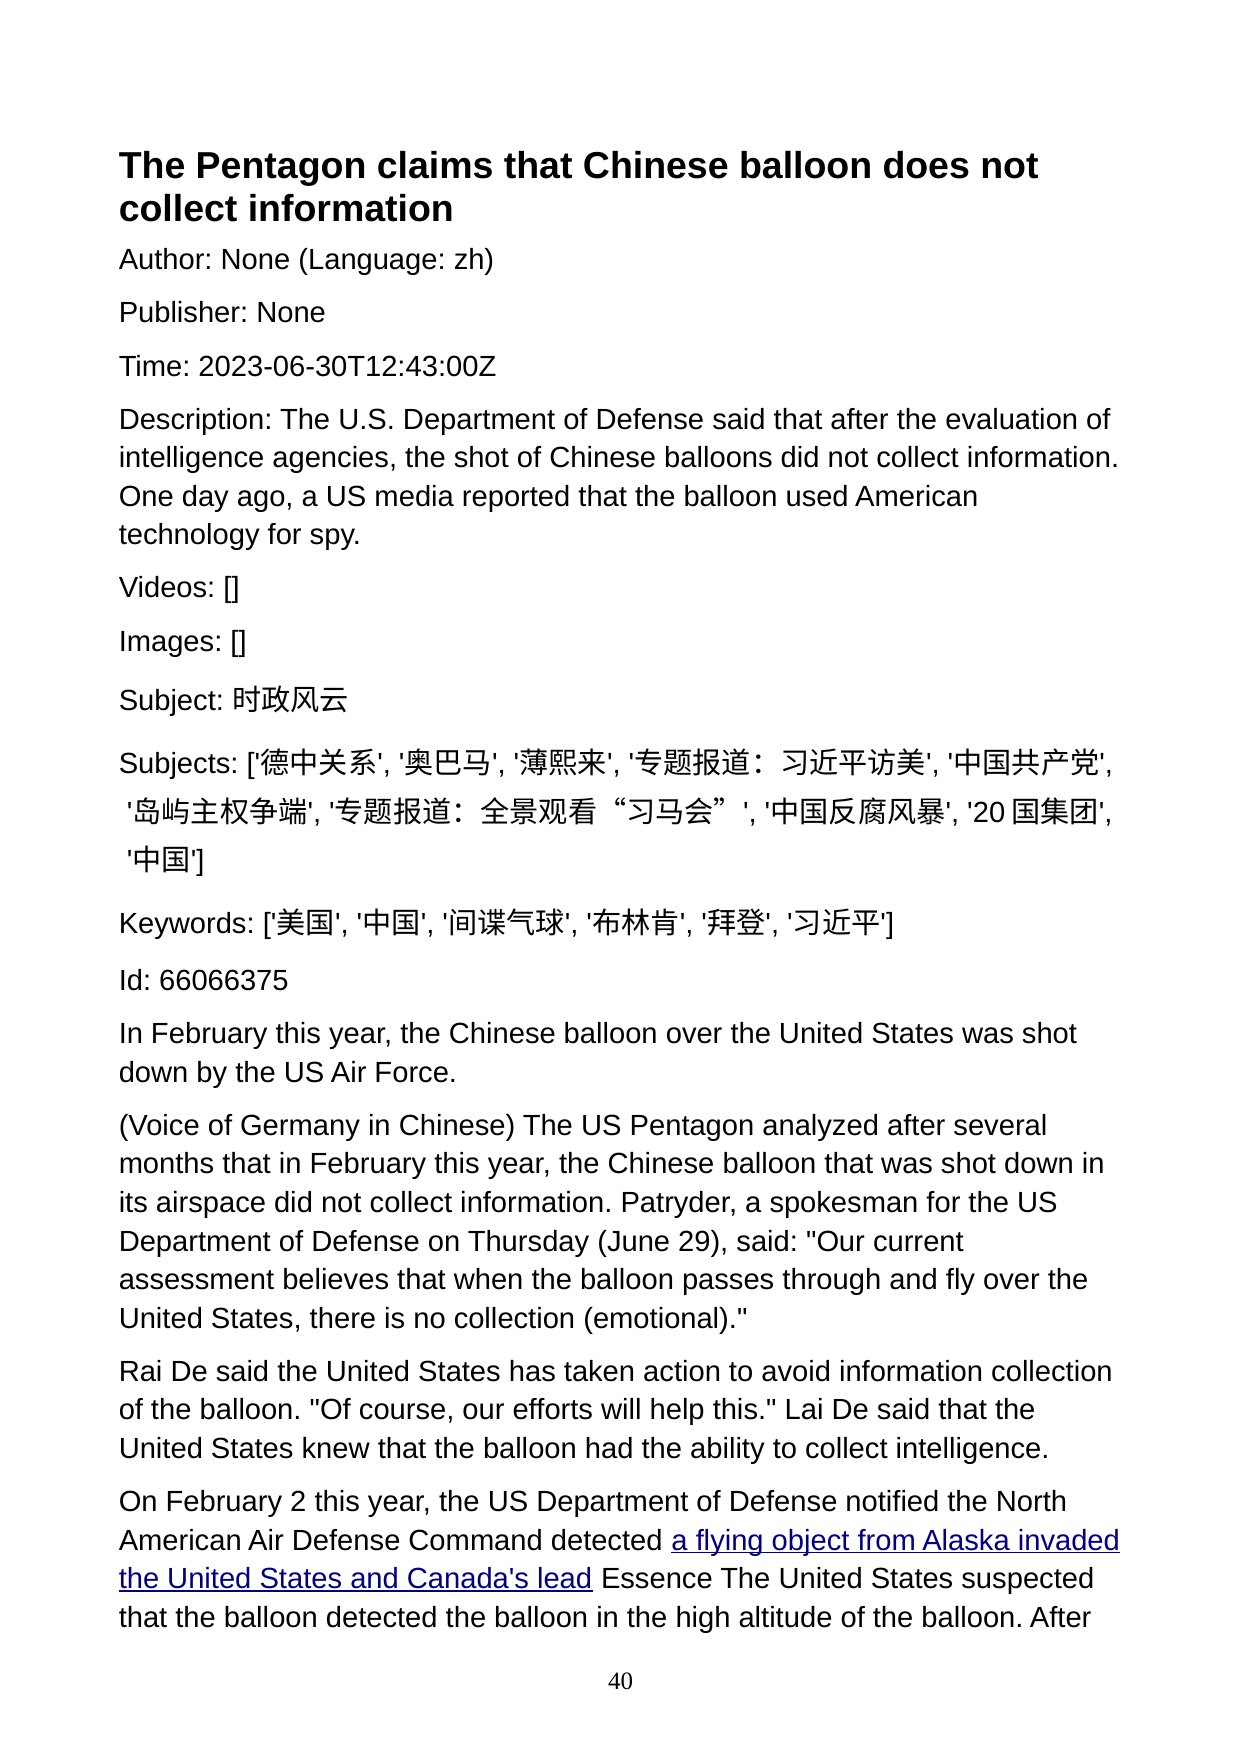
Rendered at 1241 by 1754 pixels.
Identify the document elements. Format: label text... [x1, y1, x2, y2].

text Images: [] [118, 623, 1122, 657]
text Subject: 时政风云 [118, 677, 1122, 719]
text Subjects: ['德中关系', '奥巴马', '薄熙来', '专题报道：习近平访美', '中国共产党', '岛屿主权争端', '专题报道：全景观看“习马会”', '中国反腐风暴', '20国集团', '中国'] [118, 740, 1122, 879]
text Publisher: None [118, 295, 1122, 329]
text Videos: [] [118, 570, 1122, 604]
text Description: The U.S. Department of Defense said that after the evaluation of intelligence agencies, the shot of Chinese balloons did not collect information. One day ago, a US media reported that the balloon used American technology for spy. [118, 402, 1122, 551]
text On February 2 this year, the US Department of Defense notified the North American Air Defense Command detected a flying object from Alaska invaded the United States and Canada's lead Essence The United States suspected that the balloon detected the balloon in the high altitude of the balloon. After [118, 1484, 1122, 1633]
text (Voice of Germany in Chinese) The US Pentagon analyzed after several months that in February this year, the Chinese balloon that was shot down in its airspace did not collect information. Patryder, a spokesman for the US Department of Defense on Thursday (June 29), said: "Our current assessment believes that when the balloon passes through and fly over the United States, there is no collection (emotional)." [118, 1108, 1122, 1334]
text Time: 2023-06-30T12:43:00Z [118, 348, 1122, 382]
text In February this year, the Chinese balloon over the United States was shot down by the US Air Force. [118, 1016, 1122, 1088]
text Rai De said the United States has taken action to avoid information collection of the balloon. "Of course, our efforts will help this." Lai De said that the United States knew that the balloon had the ability to collect intelligence. [118, 1354, 1122, 1464]
subtitle The Pentagon claims that Chinese balloon does not collect information [118, 143, 1122, 230]
text Author: None (Language: zh) [118, 242, 1122, 276]
text Keywords: ['美国', '中国', '间谍气球', '布林肯', '拜登', '习近平'] [118, 900, 1122, 942]
text Id: 66066375 [118, 963, 1122, 997]
